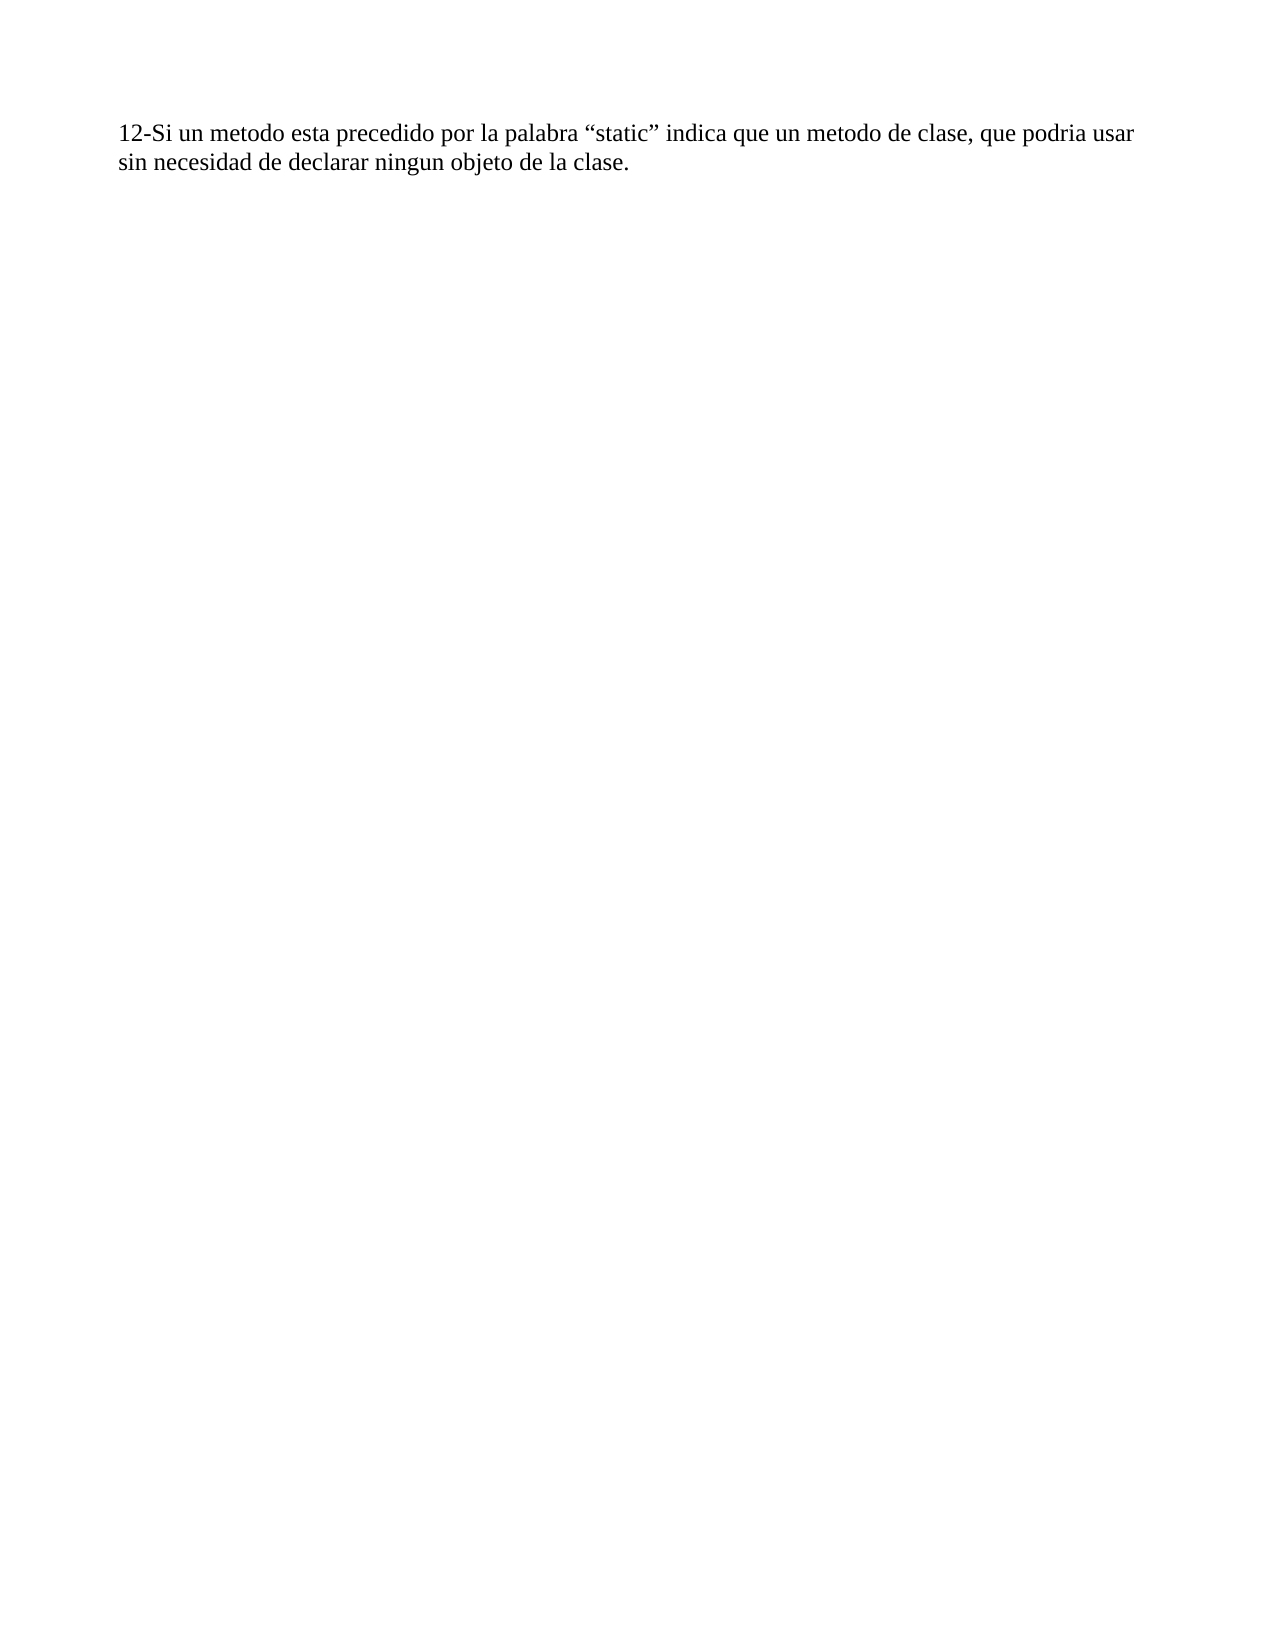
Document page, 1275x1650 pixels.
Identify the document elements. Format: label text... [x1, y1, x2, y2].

text 12-Si un metodo esta precedido por la palabra “static” indica que un metodo de clase, que podria usar sin necesidad de declarar ningun objeto de la clase. [118, 118, 1157, 176]
